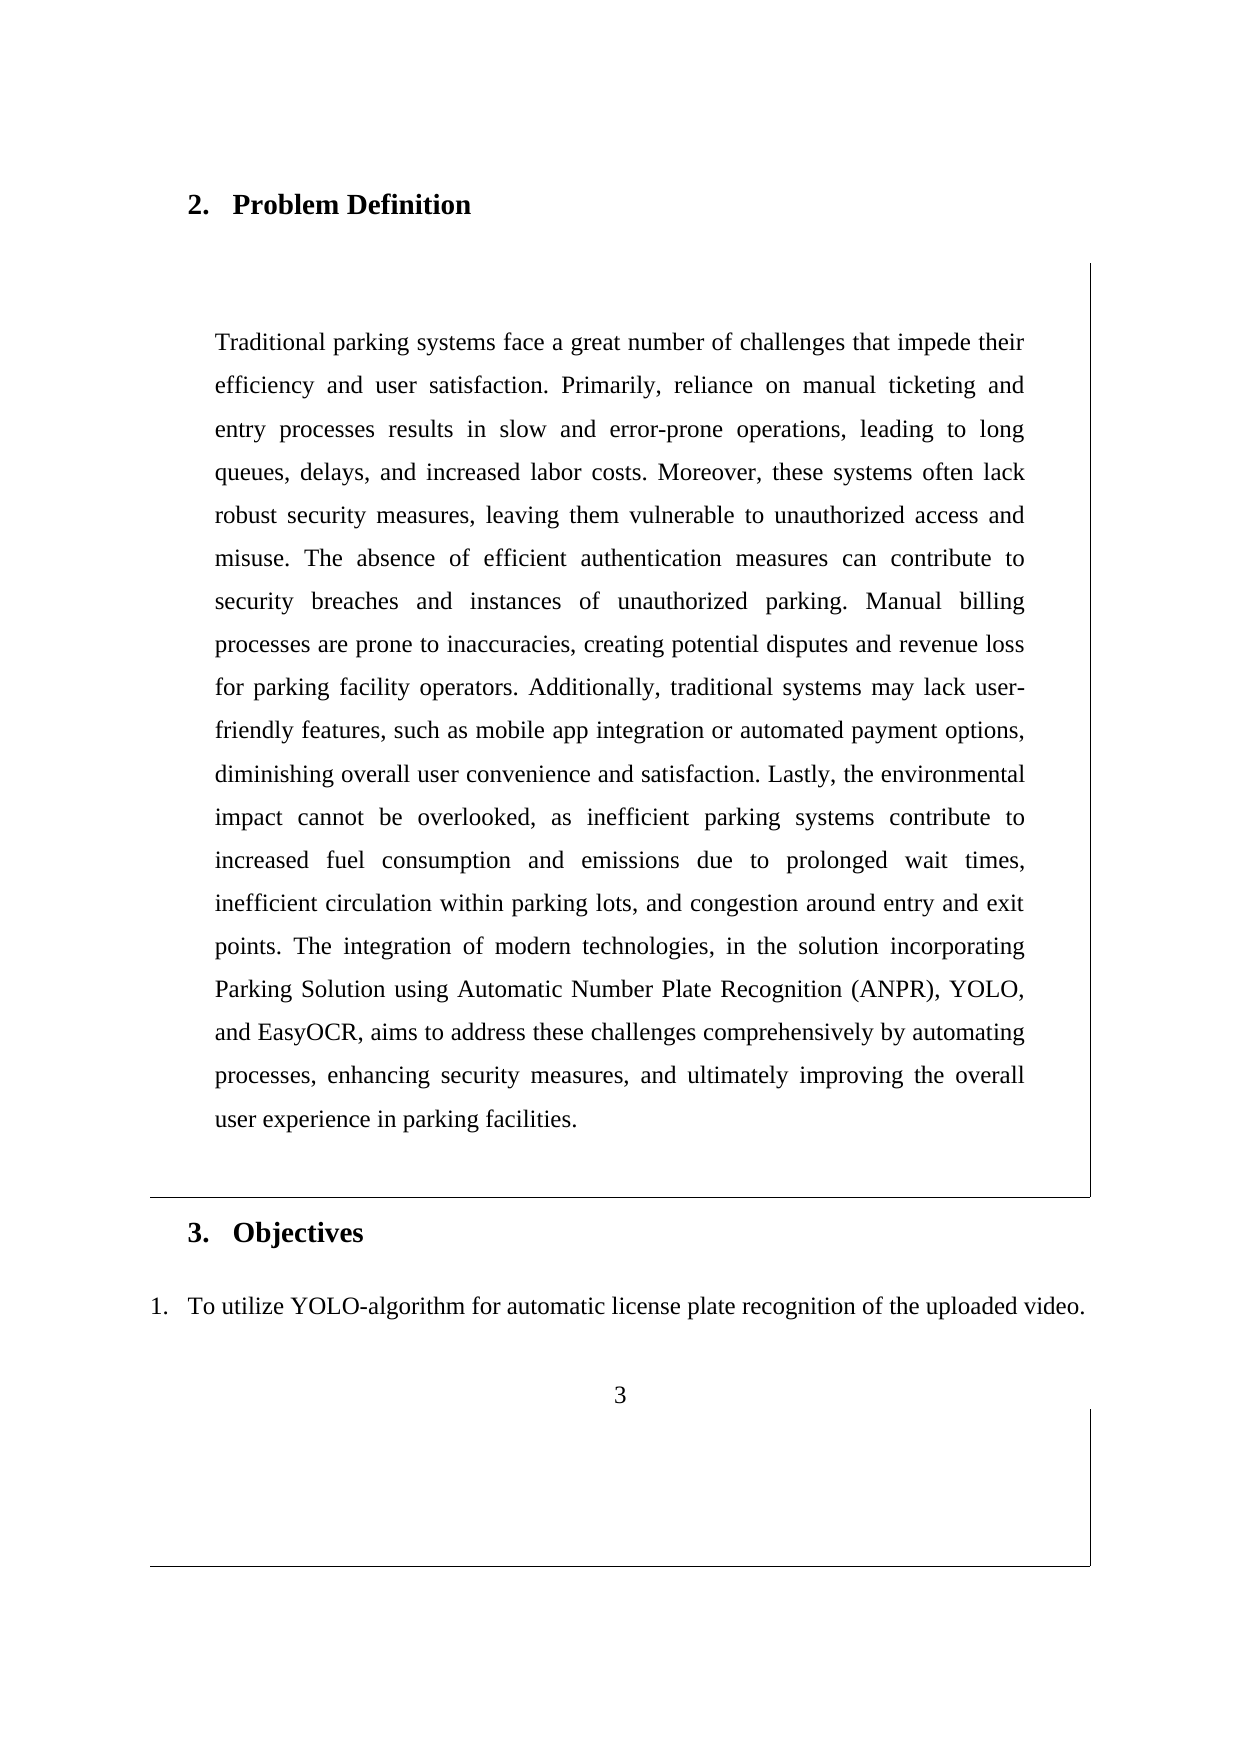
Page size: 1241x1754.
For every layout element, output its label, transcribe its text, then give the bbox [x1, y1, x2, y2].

text Traditional parking systems face a great number of challenges that impede their efficiency and user satisfaction. Primarily, reliance on manual ticketing and entry processes results in slow and error-prone operations, leading to long queues, delays, and increased labor costs. Moreover, these systems often lack robust security measures, leaving them vulnerable to unauthorized access and misuse. The absence of efficient authentication measures can contribute to security breaches and instances of unauthorized parking. Manual billing processes are prone to inaccuracies, creating potential disputes and revenue loss for parking facility operators. Additionally, traditional systems may lack user-friendly features, such as mobile app integration or automated payment options, diminishing overall user convenience and satisfaction. Lastly, the environmental impact cannot be overlooked, as inefficient parking systems contribute to increased fuel consumption and emissions due to prolonged wait times, inefficient circulation within parking lots, and congestion around entry and exit points. The integration of modern technologies, in the solution incorporating Parking Solution using Automatic Number Plate Recognition (ANPR), YOLO, and EasyOCR, aims to address these challenges comprehensively by automating processes, enhancing security measures, and ultimately improving the overall user experience in parking facilities. [150, 263, 1090, 1197]
subtitle Objectives [187, 1216, 1090, 1249]
list To utilize YOLO-algorithm for automatic license plate recognition of the uploaded video. [150, 1291, 1090, 1319]
subtitle Problem Definition [187, 187, 1090, 221]
